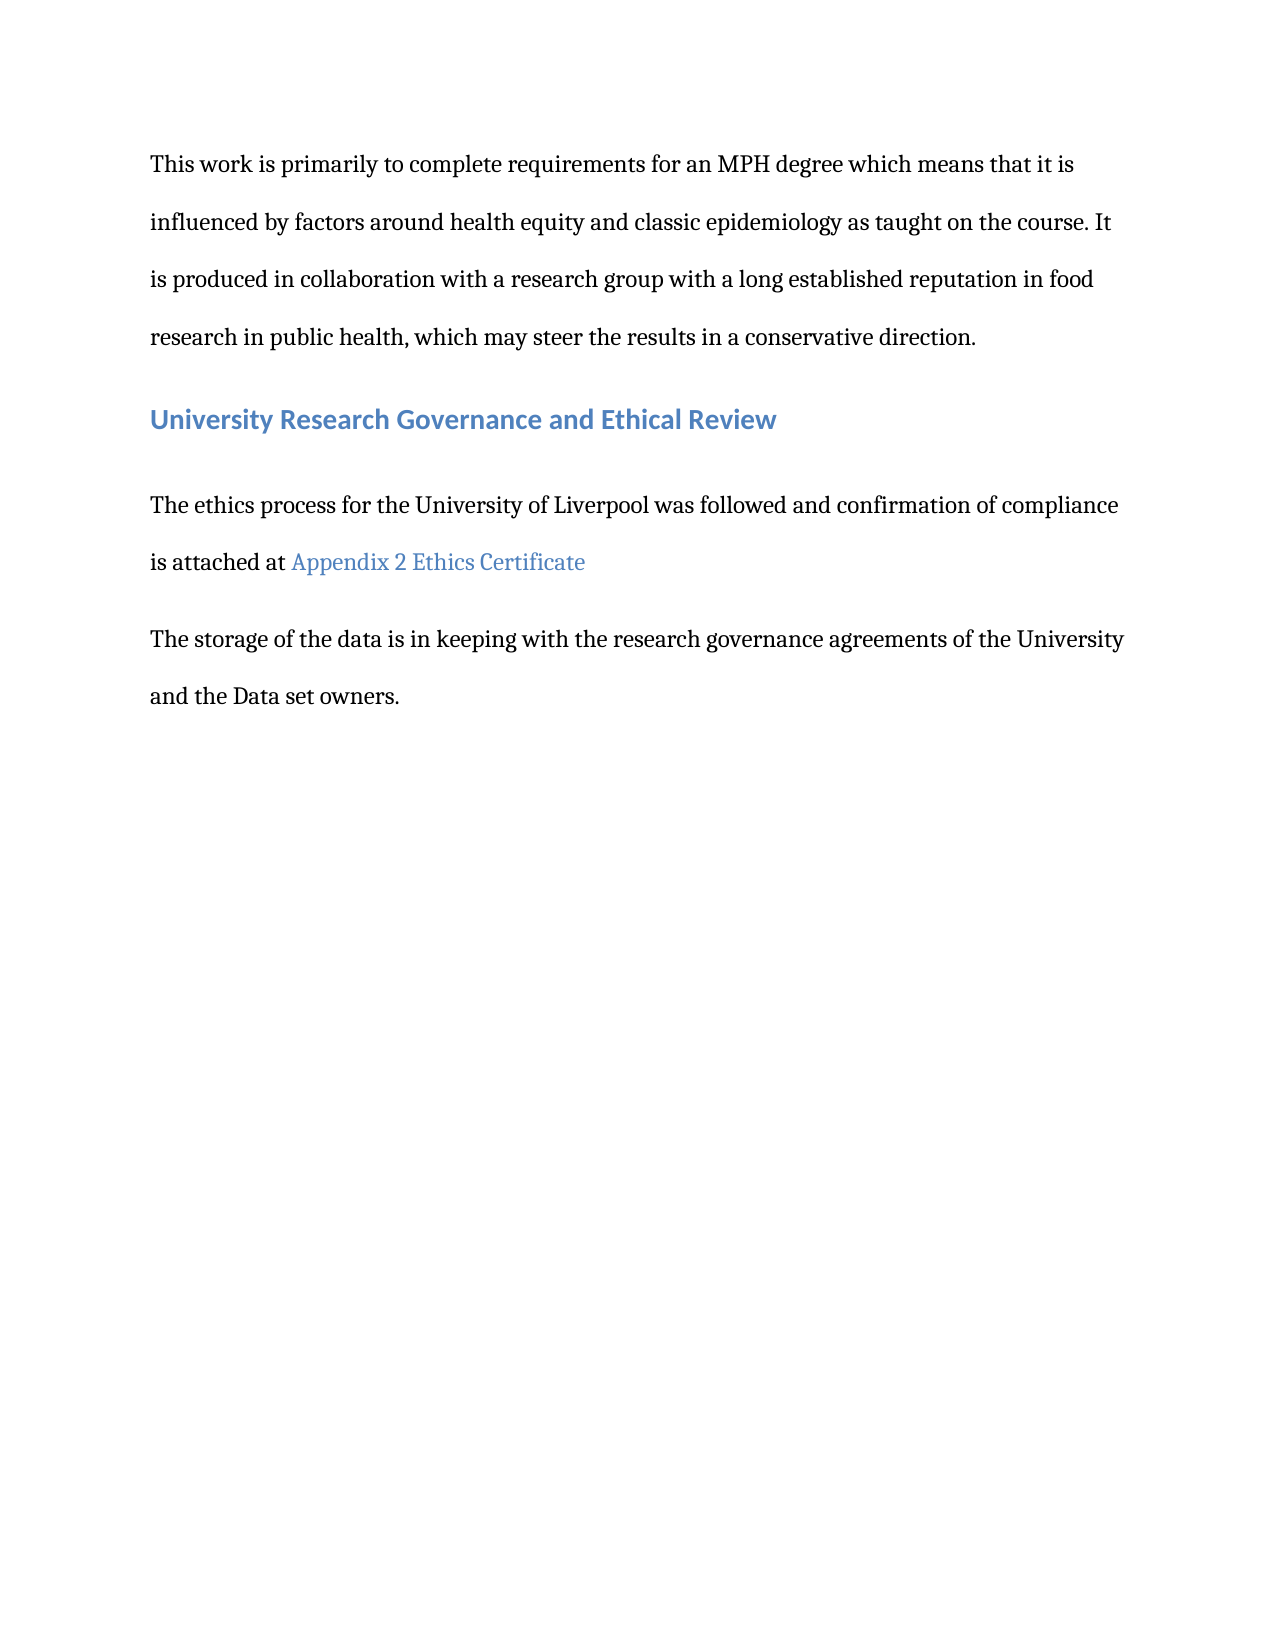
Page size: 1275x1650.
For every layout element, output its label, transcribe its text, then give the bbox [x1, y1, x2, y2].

subtitle University Research Governance and Ethical Review [150, 401, 1125, 436]
text The storage of the data is in keeping with the research governance agreements of the University and the Data set owners. [150, 624, 1125, 711]
text The ethics process for the University of Liverpool was followed and confirmation of compliance is attached at Appendix 2 Ethics Certificate [150, 491, 1125, 577]
text This work is primarily to complete requirements for an MPH degree which means that it is influenced by factors around health equity and classic epidemiology as taught on the course. It is produced in collaboration with a research group with a long established reputation in food research in public health, which may steer the results in a conservative direction. [150, 150, 1125, 351]
